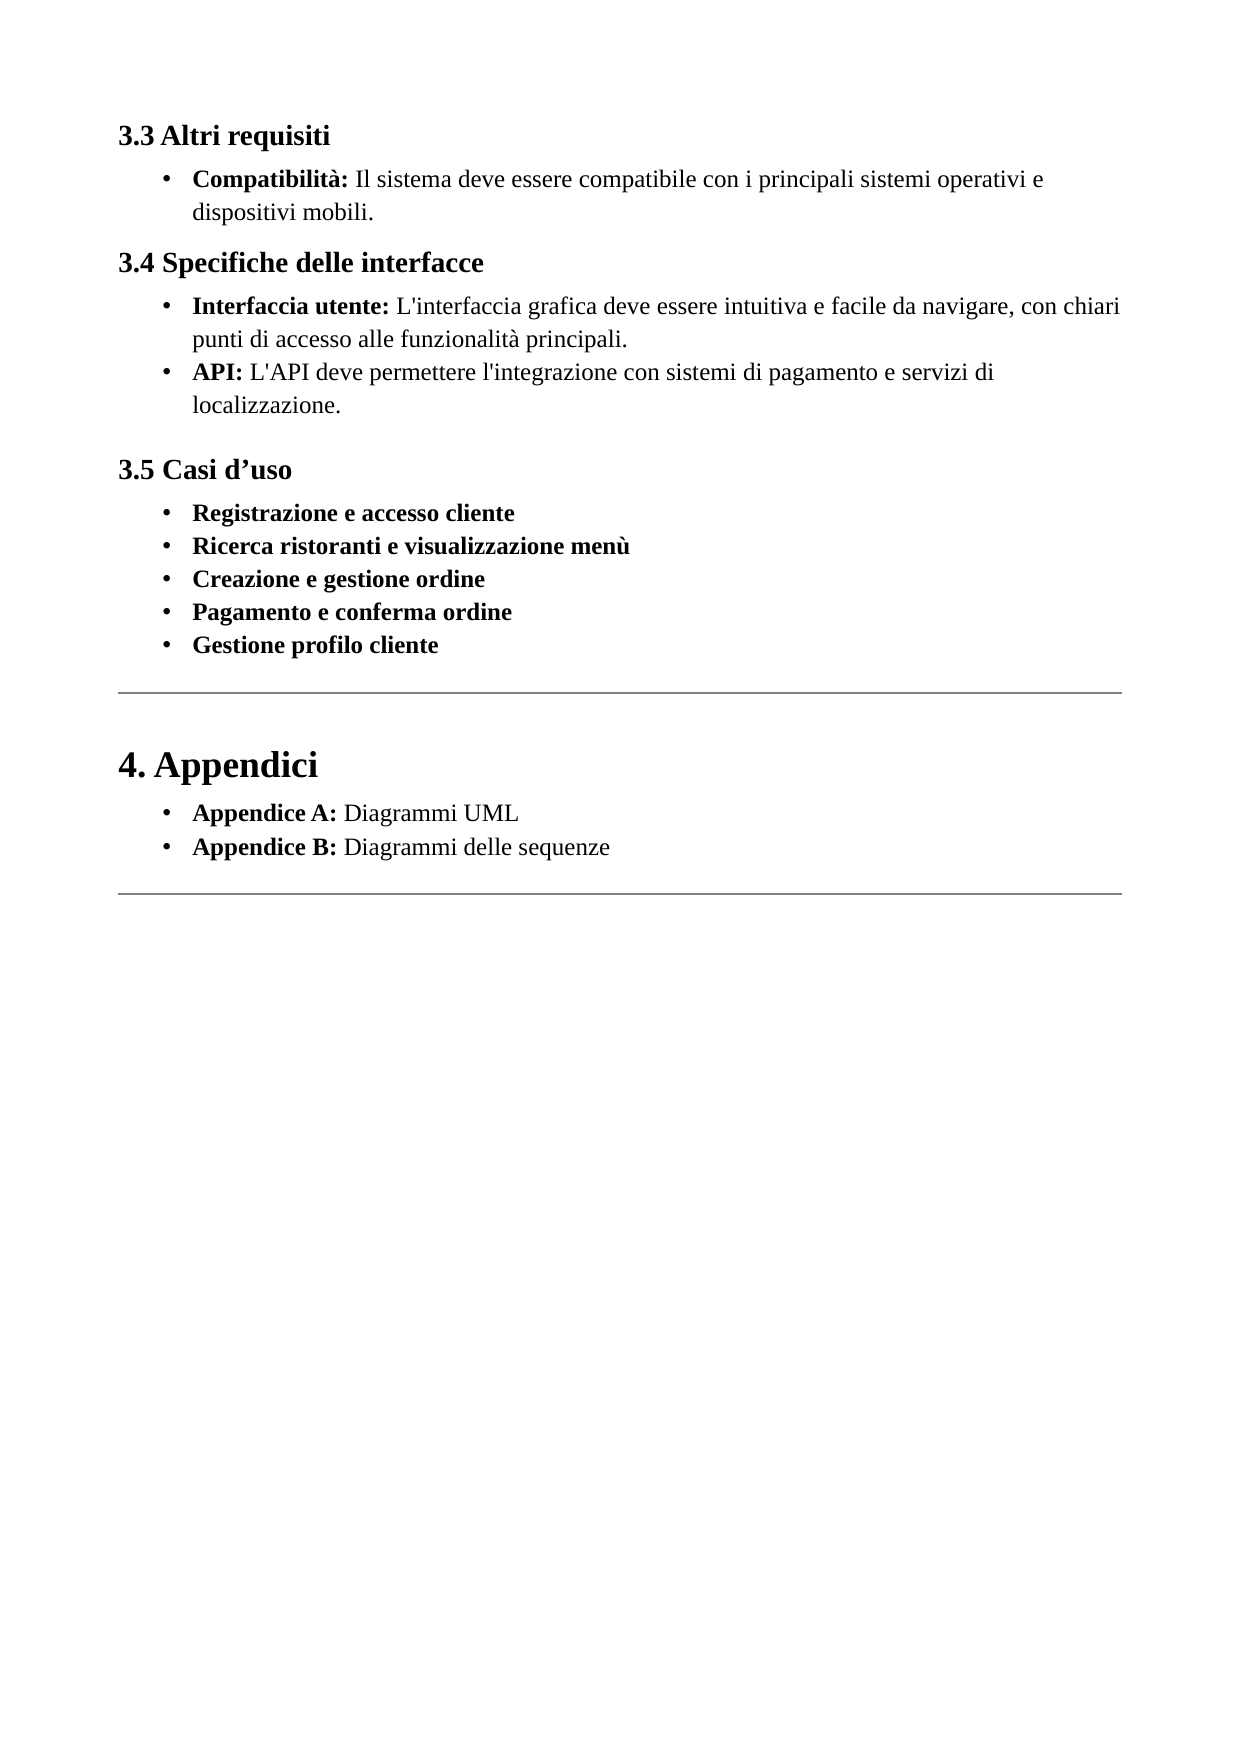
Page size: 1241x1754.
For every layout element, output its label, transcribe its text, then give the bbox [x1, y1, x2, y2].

list Appendice A: Diagrammi UML [162, 798, 1122, 827]
subtitle 3.3 Altri requisiti [118, 118, 1122, 152]
subtitle 3.4 Specifiche delle interfacce [118, 245, 1122, 278]
list Ricerca ristoranti e visualizzazione menù [162, 531, 1122, 560]
subtitle 3.5 Casi d’uso [118, 452, 1122, 486]
list Pagamento e conferma ordine [162, 597, 1122, 626]
list Registrazione e accesso cliente [162, 498, 1122, 527]
list API: L'API deve permettere l'integrazione con sistemi di pagamento e servizi di localizzazione. [162, 357, 1122, 419]
subtitle 4. Appendici [118, 743, 1122, 786]
list Creazione e gestione ordine [162, 564, 1122, 593]
list Gestione profilo cliente [162, 630, 1122, 659]
list Appendice B: Diagrammi delle sequenze [162, 832, 1122, 860]
list Interfaccia utente: L'interfaccia grafica deve essere intuitiva e facile da navigare, con chiari punti di accesso alle funzionalità principali. [162, 291, 1122, 353]
list Compatibilità: Il sistema deve essere compatibile con i principali sistemi operativi e dispositivi mobili. [162, 164, 1122, 226]
